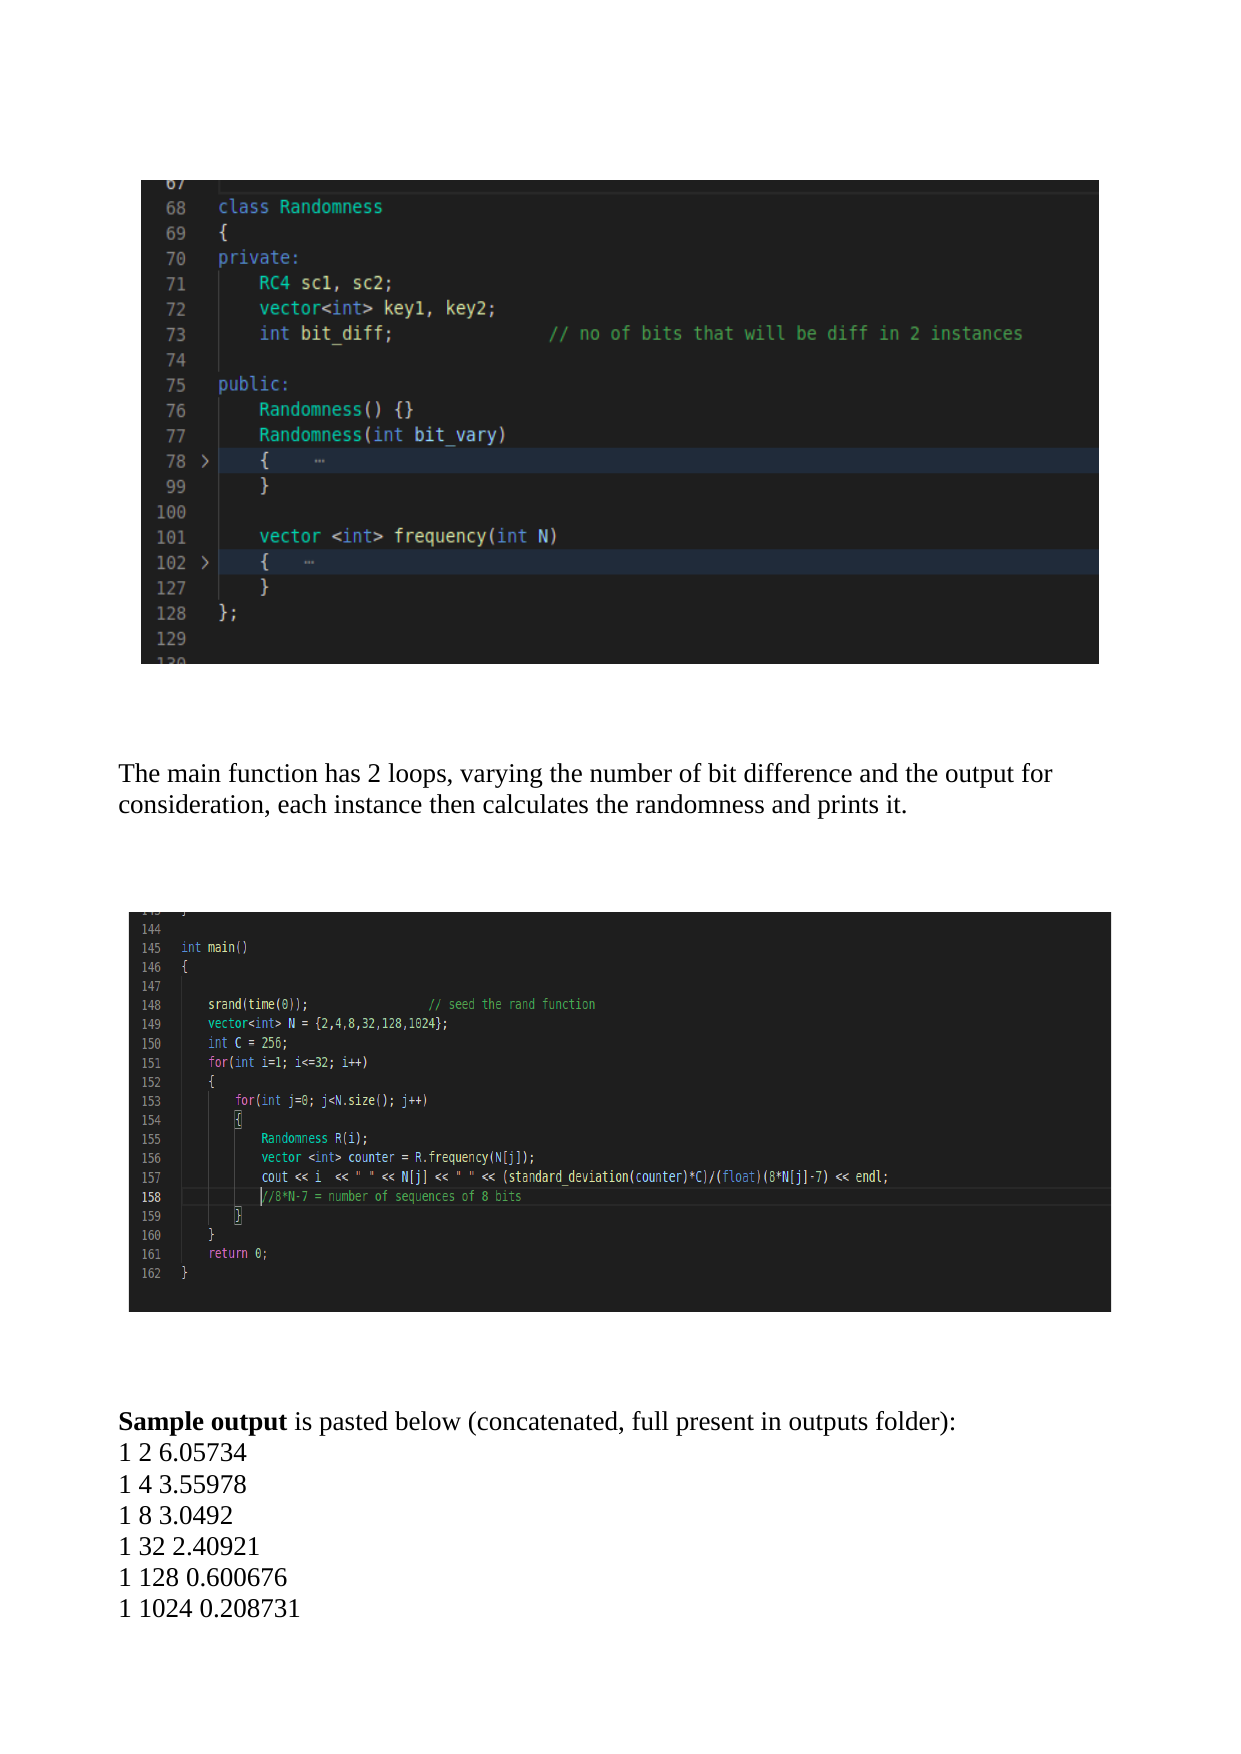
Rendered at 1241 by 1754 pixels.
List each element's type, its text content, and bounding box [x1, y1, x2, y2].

text 1 128 0.600676 [118, 1561, 1122, 1592]
text 1 1024 0.208731 [118, 1592, 1122, 1623]
text 1 2 6.05734 [118, 1437, 1122, 1468]
text 1 4 3.55978 [118, 1468, 1122, 1499]
picture [141, 180, 1099, 664]
text 1 32 2.40921 [118, 1530, 1122, 1561]
picture [128, 912, 1112, 1312]
text The main function has 2 loops, varying the number of bit difference and the output for consideration, each instance then calculates the randomness and prints it. [118, 757, 1122, 819]
text Sample output is pasted below (concatenated, full present in outputs folder): [118, 1405, 1122, 1437]
text 1 8 3.0492 [118, 1499, 1122, 1530]
